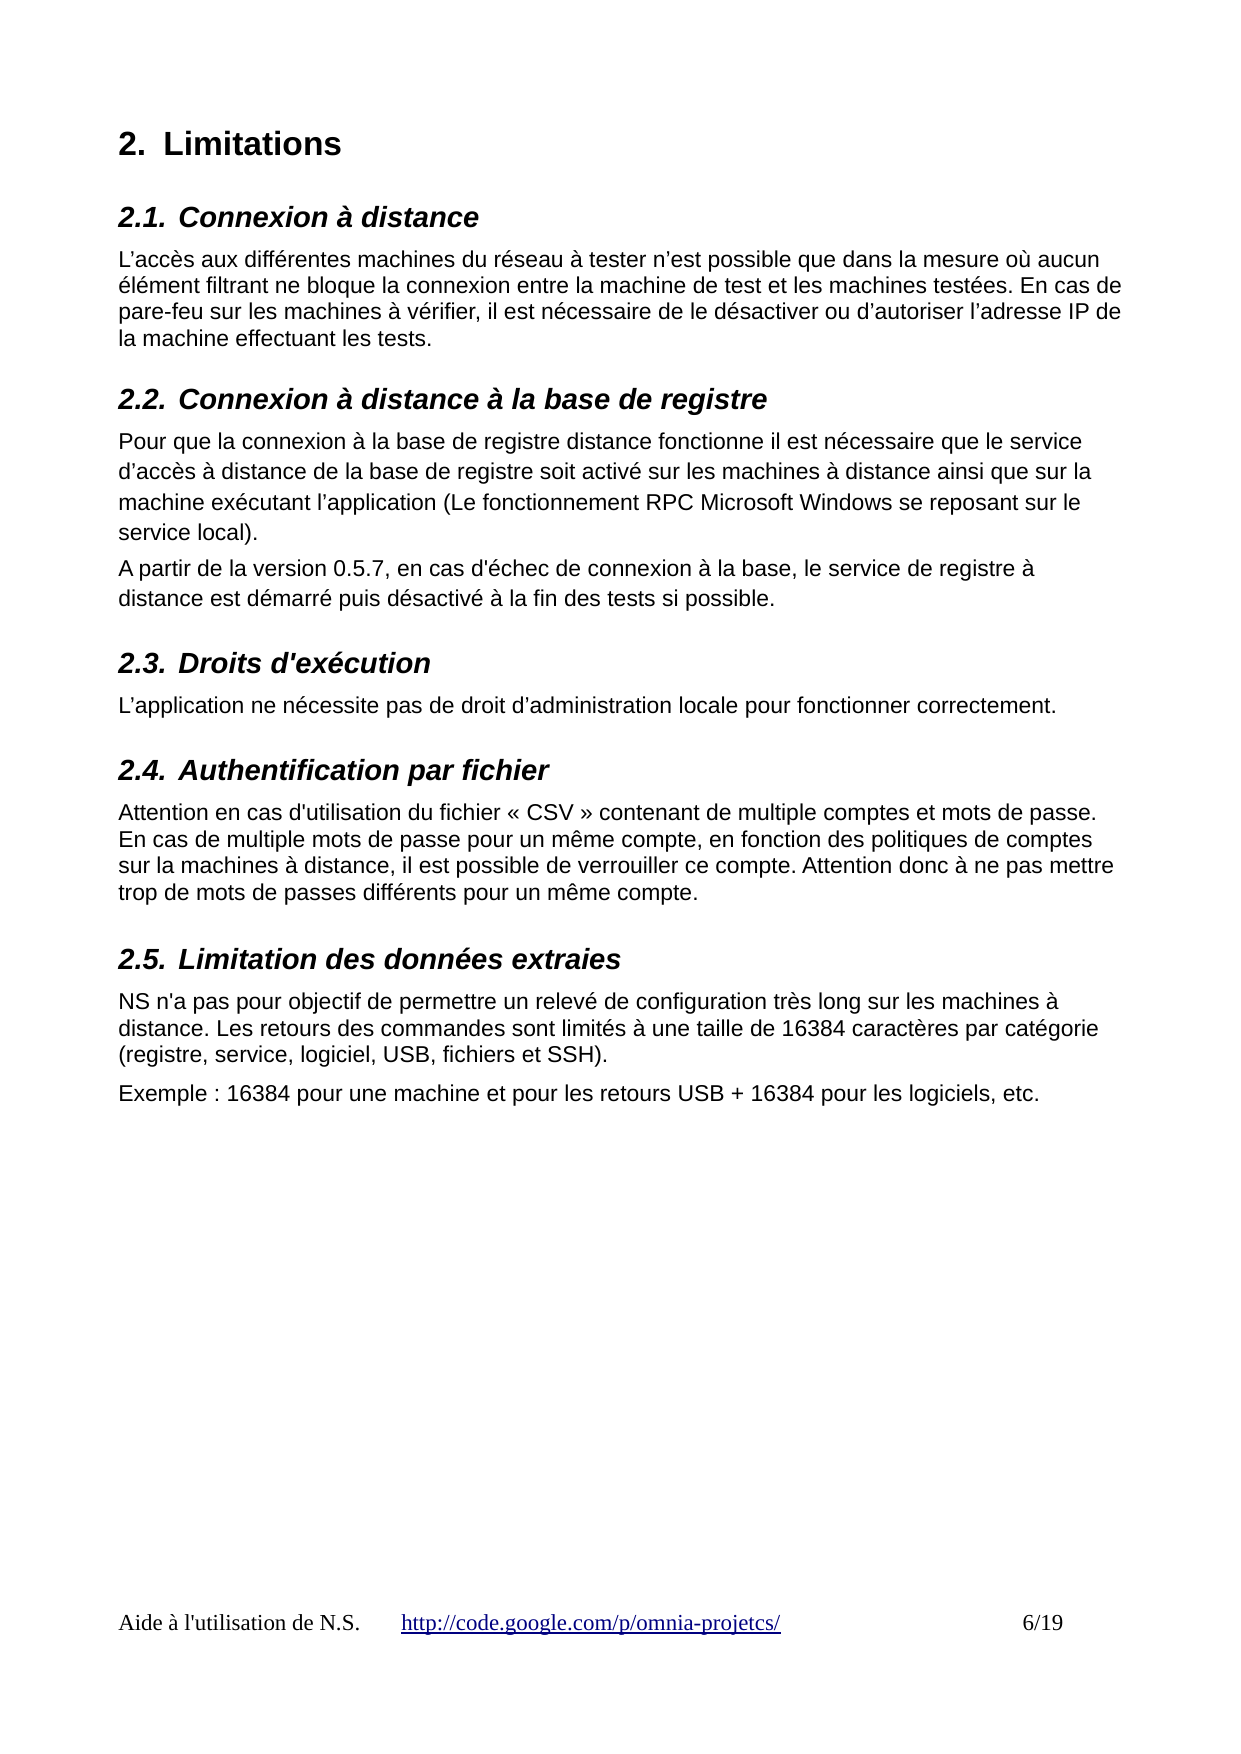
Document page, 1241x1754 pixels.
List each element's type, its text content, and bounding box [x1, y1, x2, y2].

text Pour que la connexion à la base de registre distance fonctionne il est nécessaire que le service d’accès à distance de la base de registre soit activé sur les machines à distance ainsi que sur la machine exécutant l’application (Le fonctionnement RPC Microsoft Windows se reposant sur le service local). [118, 428, 1122, 545]
text A partir de la version 0.5.7, en cas d'échec de connexion à la base, le service de registre à distance est démarré puis désactivé à la fin des tests si possible. [118, 555, 1122, 611]
text NS n'a pas pour objectif de permettre un relevé de configuration très long sur les machines à distance. Les retours des commandes sont limités à une taille de 16384 caractères par catégorie (registre, service, logiciel, USB, fichiers et SSH). [118, 988, 1122, 1067]
subtitle Limitation des données extraies [118, 942, 1122, 976]
text L’accès aux différentes machines du réseau à tester n’est possible que dans la mesure où aucun élément filtrant ne bloque la connexion entre la machine de test et les machines testées. En cas de pare-feu sur les machines à vérifier, il est nécessaire de le désactiver ou d’autoriser l’adresse IP de la machine effectuant les tests. [118, 246, 1122, 351]
subtitle Droits d'exécution [118, 646, 1122, 680]
text Attention en cas d'utilisation du fichier « CSV » contenant de multiple comptes et mots de passe. En cas de multiple mots de passe pour un même compte, en fonction des politiques de comptes sur la machines à distance, il est possible de verrouiller ce compte. Attention donc à ne pas mettre trop de mots de passes différents pour un même compte. [118, 799, 1122, 905]
subtitle Authentification par fichier [118, 753, 1122, 787]
text L’application ne nécessite pas de droit d’administration locale pour fonctionner correctement. [118, 692, 1122, 718]
text Exemple : 16384 pour une machine et pour les retours USB + 16384 pour les logiciels, etc. [118, 1080, 1122, 1106]
subtitle Limitations [118, 123, 1122, 162]
subtitle Connexion à distance à la base de registre [118, 382, 1122, 416]
subtitle Connexion à distance [118, 199, 1122, 233]
